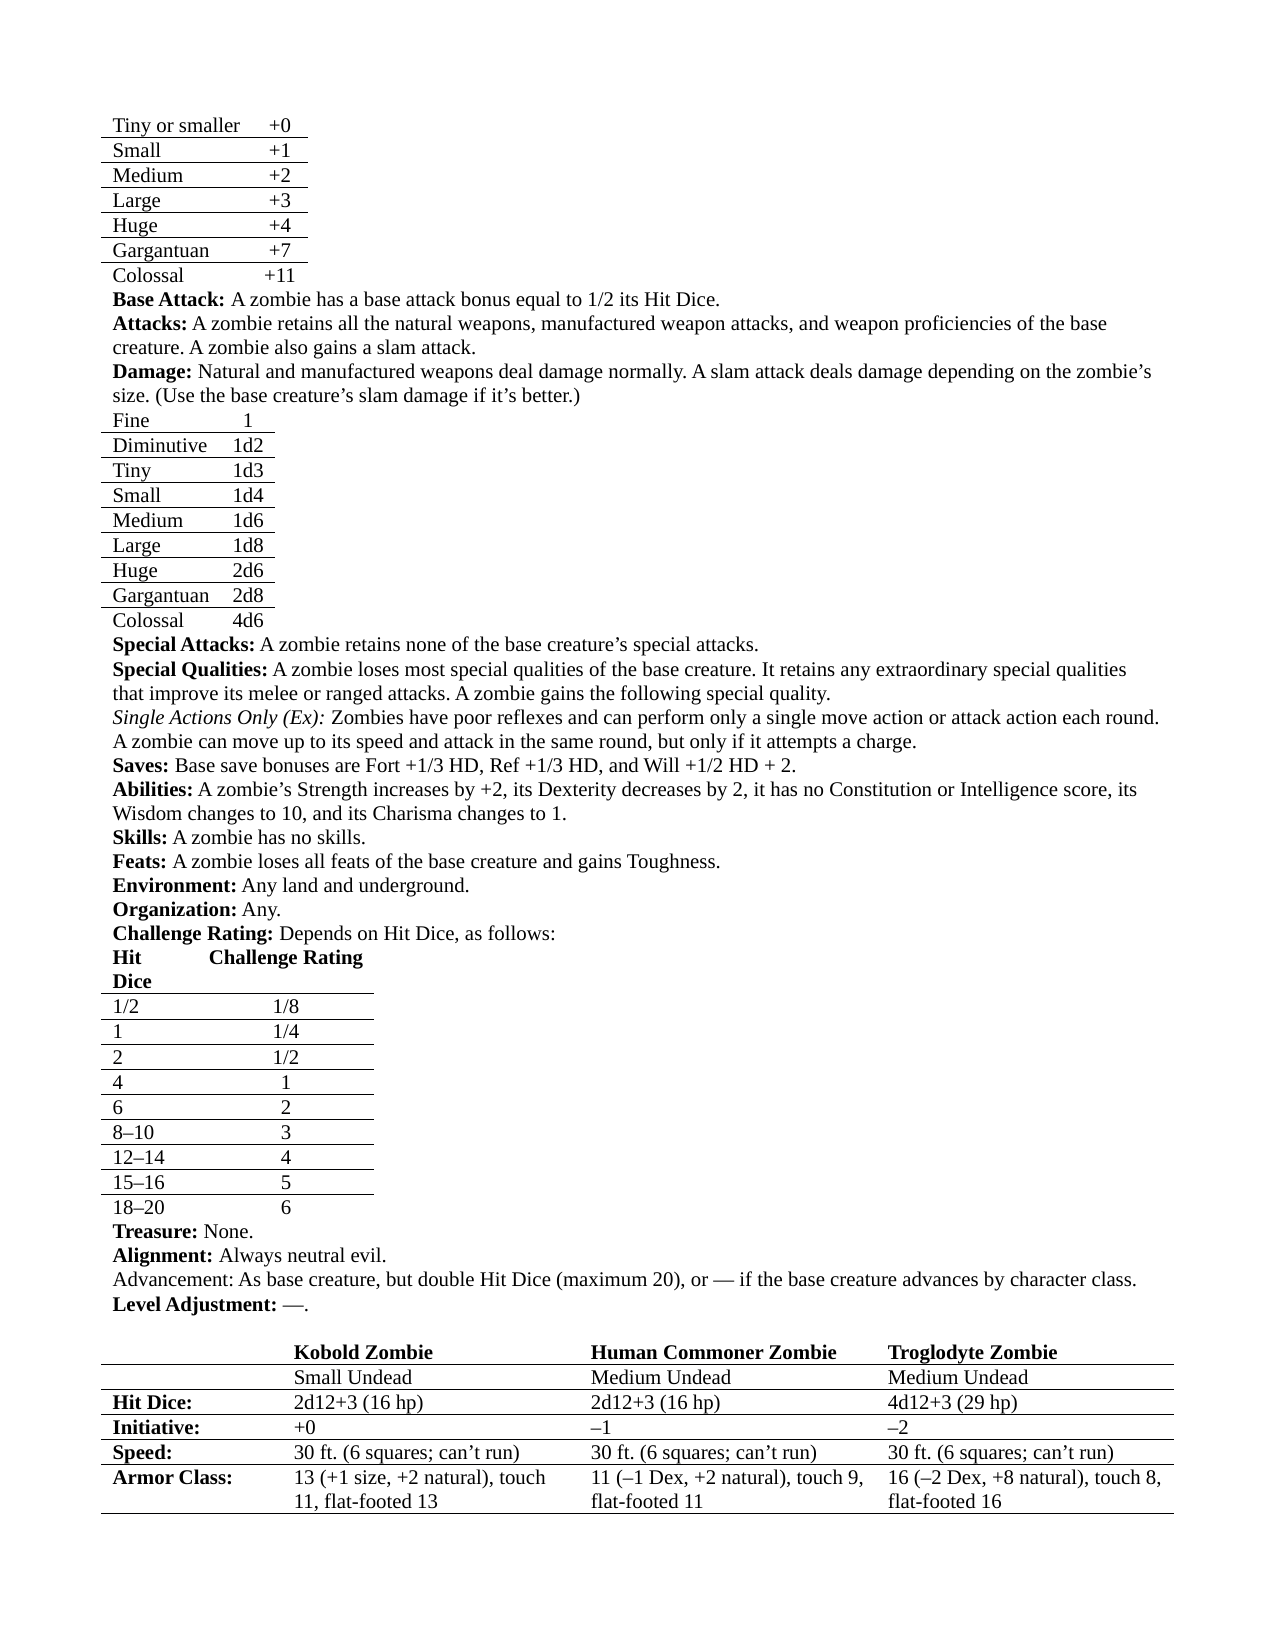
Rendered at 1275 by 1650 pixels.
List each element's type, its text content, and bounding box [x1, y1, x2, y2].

table_cell Initiative: [101, 1415, 282, 1439]
table_cell 8–10 [101, 1120, 197, 1144]
table_cell Medium Undead [876, 1365, 1174, 1389]
text Environment: Any land and underground. [112, 873, 1162, 897]
text Alignment: Always neutral evil. [112, 1243, 1162, 1267]
table_cell 1d6 [221, 508, 275, 532]
table_cell +11 [252, 263, 307, 287]
table_header [101, 1340, 282, 1364]
text Organization: Any. [112, 897, 1162, 921]
table_cell 1d3 [221, 458, 275, 482]
text Special Qualities: A zombie loses most special qualities of the base creature. It retains any extraordinary special qualities that improve its melee or ranged attacks. A zombie gains the following special quality. [112, 656, 1162, 704]
table_cell 1/8 [197, 994, 374, 1018]
table_cell 3 [197, 1120, 374, 1144]
table_cell 15–16 [101, 1170, 197, 1194]
table_cell 30 ft. (6 squares; can’t run) [579, 1440, 876, 1464]
table_header Hit Dice [101, 945, 197, 993]
table_cell 2d6 [221, 558, 275, 582]
text Level Adjustment: —. [112, 1291, 1162, 1316]
table_cell Tiny [101, 458, 221, 482]
table_cell +3 [252, 188, 307, 212]
table_cell Colossal [101, 608, 221, 632]
table_cell 12–14 [101, 1145, 197, 1169]
text Challenge Rating: Depends on Hit Dice, as follows: [112, 921, 1162, 945]
table_cell 30 ft. (6 squares; can’t run) [282, 1440, 579, 1464]
table_header Challenge Rating [197, 945, 374, 993]
table_cell –2 [876, 1415, 1174, 1439]
table_cell Huge [101, 213, 252, 237]
table_cell 2 [101, 1045, 197, 1069]
table_cell 30 ft. (6 squares; can’t run) [876, 1440, 1174, 1464]
table_cell Large [101, 188, 252, 212]
table_cell Small [101, 483, 221, 507]
table_cell 4 [101, 1070, 197, 1094]
table_cell 2d12+3 (16 hp) [282, 1390, 579, 1414]
text Feats: A zombie loses all feats of the base creature and gains Toughness. [112, 849, 1162, 873]
table_cell Diminutive [101, 433, 221, 457]
table_header 1 [221, 408, 275, 432]
table_cell Hit Dice: [101, 1390, 282, 1414]
table_cell Small Undead [282, 1365, 579, 1389]
table_cell Gargantuan [101, 583, 221, 607]
table_cell Medium [101, 508, 221, 532]
table_cell 6 [197, 1195, 374, 1219]
text Damage: Natural and manufactured weapons deal damage normally. A slam attack deals damage depending on the zombie’s size. (Use the base creature’s slam damage if it’s better.) [112, 359, 1162, 407]
text Single Actions Only (Ex): Zombies have poor reflexes and can perform only a single move action or attack action each round. A zombie can move up to its speed and attack in the same round, but only if it attempts a charge. [112, 704, 1162, 753]
table_cell [101, 1365, 282, 1389]
table_cell 13 (+1 size, +2 natural), touch 11, flat-footed 13 [282, 1465, 579, 1513]
table_cell Medium [101, 163, 252, 187]
table_cell 1d4 [221, 483, 275, 507]
table_cell Huge [101, 558, 221, 582]
table_cell 4 [197, 1145, 374, 1169]
text Abilities: A zombie’s Strength increases by +2, its Dexterity decreases by 2, it has no Constitution or Intelligence score, its Wisdom changes to 10, and its Charisma changes to 1. [112, 777, 1162, 825]
table_cell Armor Class: [101, 1465, 282, 1513]
table_cell Small [101, 138, 252, 162]
text Advancement: As base creature, but double Hit Dice (maximum 20), or — if the base creature advances by character class. [112, 1267, 1162, 1291]
text Base Attack: A zombie has a base attack bonus equal to 1/2 its Hit Dice. [112, 287, 1162, 311]
table_cell 4d6 [221, 608, 275, 632]
table_header Tiny or smaller [101, 113, 252, 137]
table_cell +4 [252, 213, 307, 237]
text Skills: A zombie has no skills. [112, 825, 1162, 849]
table_cell 1/2 [101, 994, 197, 1018]
table_cell +7 [252, 238, 307, 262]
table_cell +1 [252, 138, 307, 162]
text Attacks: A zombie retains all the natural weapons, manufactured weapon attacks, and weapon proficiencies of the base creature. A zombie also gains a slam attack. [112, 311, 1162, 359]
table_cell Large [101, 533, 221, 557]
table_cell 2d8 [221, 583, 275, 607]
table_header +0 [252, 113, 307, 137]
table_cell 1 [101, 1020, 197, 1043]
table_cell 6 [101, 1095, 197, 1119]
table_header Fine [101, 408, 221, 432]
table_cell Speed: [101, 1440, 282, 1464]
text Saves: Base save bonuses are Fort +1/3 HD, Ref +1/3 HD, and Will +1/2 HD + 2. [112, 753, 1162, 777]
table_header Human Commoner Zombie [579, 1340, 876, 1364]
table_header Kobold Zombie [282, 1340, 579, 1364]
table_cell 16 (–2 Dex, +8 natural), touch 8, flat-footed 16 [876, 1465, 1174, 1513]
table_cell 5 [197, 1170, 374, 1194]
text Treasure: None. [112, 1219, 1162, 1243]
table_cell –1 [579, 1415, 876, 1439]
table_cell +2 [252, 163, 307, 187]
table_cell 1d8 [221, 533, 275, 557]
table_cell 1 [197, 1070, 374, 1094]
table_cell 1/4 [197, 1020, 374, 1043]
table_header Troglodyte Zombie [876, 1340, 1174, 1364]
text Special Attacks: A zombie retains none of the base creature’s special attacks. [112, 632, 1162, 656]
table_cell Medium Undead [579, 1365, 876, 1389]
table_cell 2 [197, 1095, 374, 1119]
table_cell 4d12+3 (29 hp) [876, 1390, 1174, 1414]
table_cell 1/2 [197, 1045, 374, 1069]
table_cell 18–20 [101, 1195, 197, 1219]
table_cell 1d2 [221, 433, 275, 457]
table_cell +0 [282, 1415, 579, 1439]
table_cell Gargantuan [101, 238, 252, 262]
table_cell 2d12+3 (16 hp) [579, 1390, 876, 1414]
table_cell 11 (–1 Dex, +2 natural), touch 9, flat-footed 11 [579, 1465, 876, 1513]
table_cell Colossal [101, 263, 252, 287]
